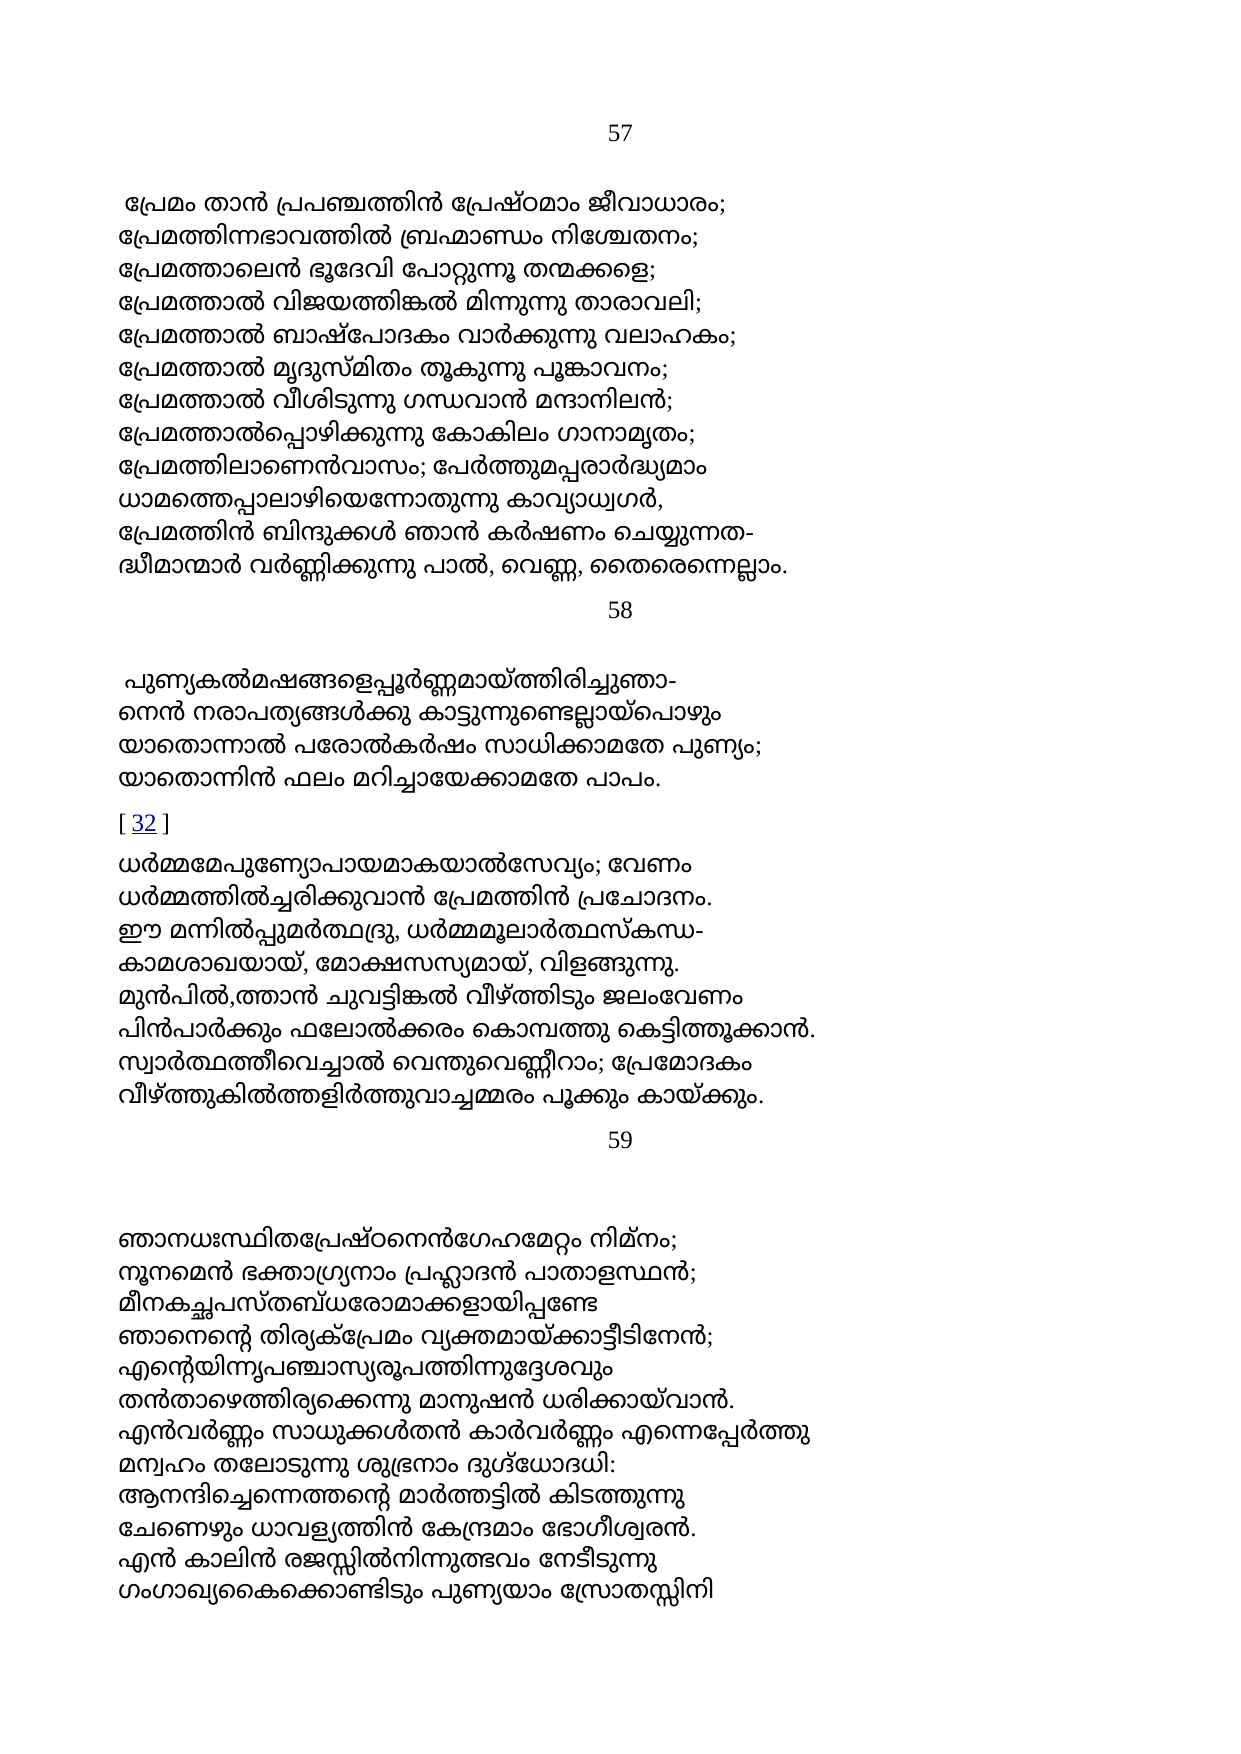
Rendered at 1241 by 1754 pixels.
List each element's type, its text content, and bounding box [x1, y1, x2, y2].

text ധർമ്മമേപുണ്യോപായമാകയാൽസേവ്യം; വേണം ധർമ്മത്തിൽച്ചരിക്കുവാൻ പ്രേമത്തിൻ പ്രചോദനം. ഈ മന്നിൽപ്പുമർത്ഥദ്രു, ധർമ്മമൂലാർത്ഥസ്കന്ധ- കാമശാഖയായ്, മോക്ഷസസ്യമായ്, വിളങ്ങുന്നു. മുൻപിൽ,ത്താൻ ചുവട്ടിങ്കൽ വീഴ്ത്തിടും ജലംവേണം പിൻപാർക്കും ഫലോൽക്കരം കൊമ്പത്തു കെട്ടിത്തൂക്കാൻ. സ്വാർത്ഥത്തീവെച്ചാൽ വെന്തുവെണ്ണീറാം; പ്രേമോദകം വീഴ്ത്തുകിൽത്തളിർത്തുവാച്ചമ്മരം പൂക്കും കായ്ക്കും. [118, 849, 1122, 1113]
text 59 [118, 1125, 1122, 1154]
text 57 [118, 118, 1122, 147]
text [ 32 ] [118, 808, 1122, 837]
text 58 [118, 596, 1122, 624]
text ഞാനധഃസ്ഥിതപ്രേഷ്ഠനെൻഗേഹമേറ്റം നിമ്നം; നൂനമെൻ ഭക്താഗ്ര്യനാം പ്രഹ്ലാദൻ പാതാളസ്ഥൻ; മീനകച്ഛപസ്തബ്ധരോമാക്കളായിപ്പണ്ടേ ഞാനെന്റെ തിര്യക്പ്രേമം വ്യക്തമായ്ക്കാട്ടീടിനേൻ; എന്റെയിന്നൃപഞ്ചാസ്യരൂപത്തിന്നുദ്ദേശവും തൻതാഴെത്തിര്യക്കെന്നു മാനുഷൻ ധരിക്കായ്‌വാൻ. എൻവർണ്ണം സാധുക്കൾതൻ കാർവർണ്ണം എന്നെപ്പേർത്തു മന്വഹം തലോടുന്നു ശുഭ്രനാം ദുഗ്ദ്ധോദധി: ആനന്ദിച്ചെന്നെത്തന്റെ മാർത്തട്ടിൽ കിടത്തുന്നു ചേണെഴും ധാവള്യത്തിൻ കേന്ദ്രമാം ഭോഗീശ്വരൻ. എൻ കാലിൻ രജസ്സിൽനിന്നുത്ഭവം നേടീടുന്നു ഗംഗാഖ്യകൈക്കൊണ്ടിടും പുണ്യയാം സ്രോതസ്സിനി [118, 1166, 1122, 1608]
text പ്രേമം താൻ പ്രപഞ്ചത്തിൻ പ്രേഷ്ഠമാം ജീവാധാരം; പ്രേമത്തിന്നഭാവത്തിൽ ബ്രഹ്മാണ്ഡം നിശ്ചേതനം; പ്രേമത്താലെൻ ഭൂദേവി പോറ്റുന്നൂ തന്മക്കളെ; പ്രേമത്താൽ വിജയത്തിങ്കൽ മിന്നുന്നു താരാവലി; പ്രേമത്താൽ ബാഷ്പോദകം വാർക്കുന്നു വലാഹകം; പ്രേമത്താൽ മൃദുസ്മിതം തൂകുന്നു പൂങ്കാവനം; പ്രേമത്താൽ വീശിടുന്നു ഗന്ധവാൻ മന്ദാനിലൻ; പ്രേമത്താൽപ്പൊഴിക്കുന്നു കോകിലം ഗാനാമൃതം; പ്രേമത്തിലാണെൻവാസം; പേർത്തുമപ്പരാർദ്ധ്യമാം ധാമത്തെപ്പാലാഴിയെന്നോതുന്നു കാവ്യാധ്വഗർ, പ്രേമത്തിൻ ബിന്ദുക്കൾ ഞാൻ കർഷണം ചെയ്യുന്നത- ദ്ധീമാന്മാർ വർണ്ണിക്കുന്നു പാൽ, വെണ്ണ, തൈരെന്നെല്ലാം. [118, 159, 1122, 583]
text പുണ്യകൽമഷങ്ങളെപ്പൂർണ്ണമായ്ത്തിരിച്ചുഞാ- നെൻ നരാപത്യങ്ങൾക്കു കാട്ടുന്നുണ്ടെല്ലായ്പൊഴും യാതൊന്നാൽ പരോൽകർഷം സാധിക്കാമതേ പുണ്യം; യാതൊന്നിൻ ഫലം മറിച്ചായേക്കാമതേ പാപം. [118, 637, 1122, 796]
